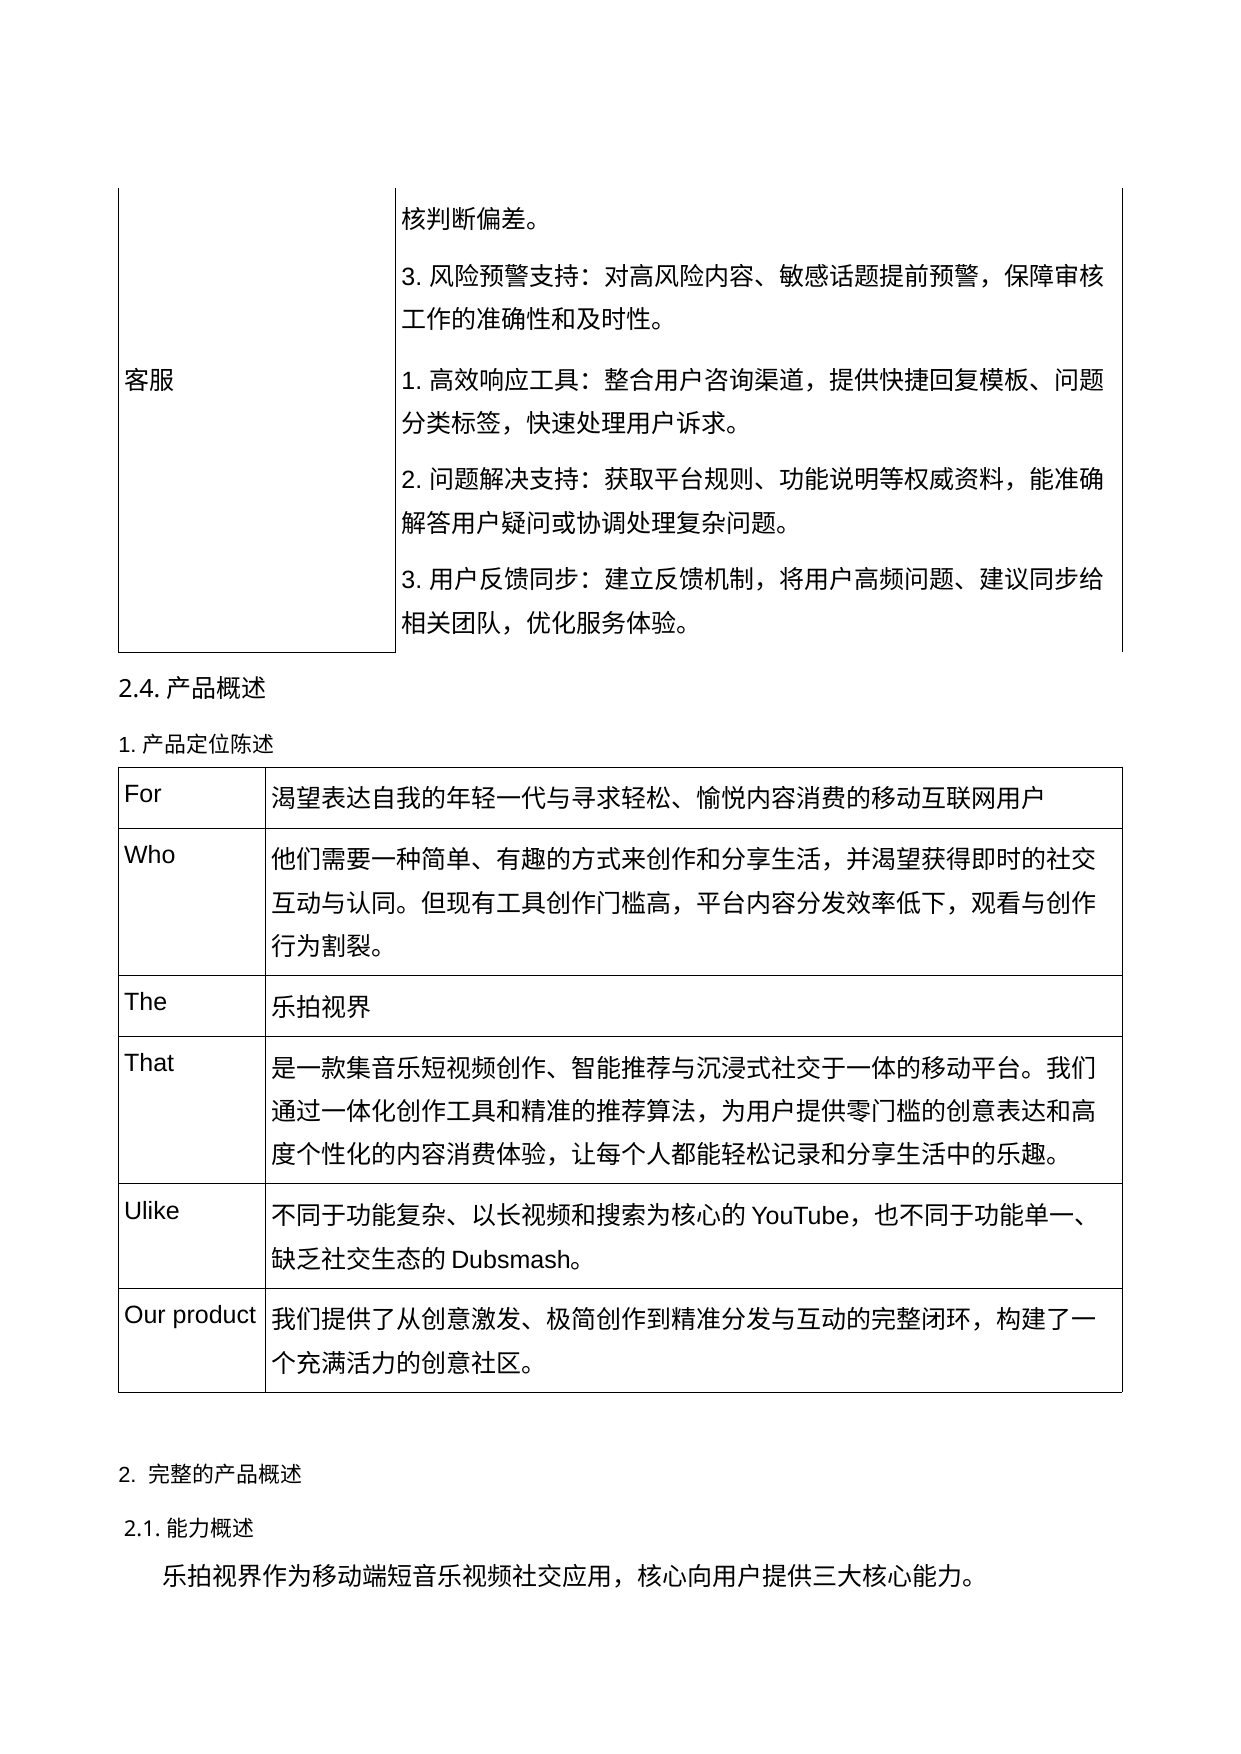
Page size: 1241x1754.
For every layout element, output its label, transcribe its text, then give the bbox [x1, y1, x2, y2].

table_cell Ulike [119, 1184, 265, 1287]
table_cell 1. 高效响应工具：整合用户咨询渠道，提供快捷回复模板、问题分类标签，快速处理用户诉求。 2. 问题解决支持：获取平台规则、功能说明等权威资料，能准确解答用户疑问或协调处理复杂问题。 3. 用户反馈同步：建立反馈机制，将用户高频问题、建议同步给相关团队，优化服务体验。 [396, 348, 1122, 652]
table_cell Our product [119, 1289, 265, 1392]
table_cell 我们提供了从创意激发、极简创作到精准分发与互动的完整闭环，构建了一个充满活力的创意社区。 [266, 1289, 1122, 1392]
table_header 渴望表达自我的年轻一代与寻求轻松、愉悦内容消费的移动互联网用户 [266, 768, 1122, 827]
table_cell 客服 [119, 348, 395, 652]
subtitle 产品概述 [118, 668, 1122, 704]
table_cell The [119, 976, 265, 1036]
subtitle 能力概述 [118, 1511, 1122, 1543]
table_cell [119, 188, 395, 348]
table_cell 乐拍视界 [266, 976, 1122, 1036]
table_cell 是一款集音乐短视频创作、智能推荐与沉浸式社交于一体的移动平台。我们通过一体化创作工具和精准的推荐算法，为用户提供零门槛的创意表达和高度个性化的内容消费体验，让每个人都能轻松记录和分享生活中的乐趣。 [266, 1037, 1122, 1183]
subtitle 完整的产品概述 [118, 1457, 1122, 1489]
text 乐拍视界作为移动端短音乐视频社交应用，核心向用户提供三大核心能力。 [118, 1556, 1122, 1592]
table_header For [119, 768, 265, 827]
table_cell 核判断偏差。 3. 风险预警支持：对高风险内容、敏感话题提前预警，保障审核工作的准确性和及时性。 [396, 188, 1122, 348]
table_cell Who [119, 829, 265, 975]
table_cell 不同于功能复杂、以长视频和搜索为核心的YouTube，也不同于功能单一、缺乏社交生态的Dubsmash。 [266, 1184, 1122, 1287]
table_cell 他们需要一种简单、有趣的方式来创作和分享生活，并渴望获得即时的社交互动与认同。但现有工具创作门槛高，平台内容分发效率低下，观看与创作行为割裂。 [266, 829, 1122, 975]
subtitle 产品定位陈述 [118, 723, 1122, 759]
table_cell That [119, 1037, 265, 1183]
